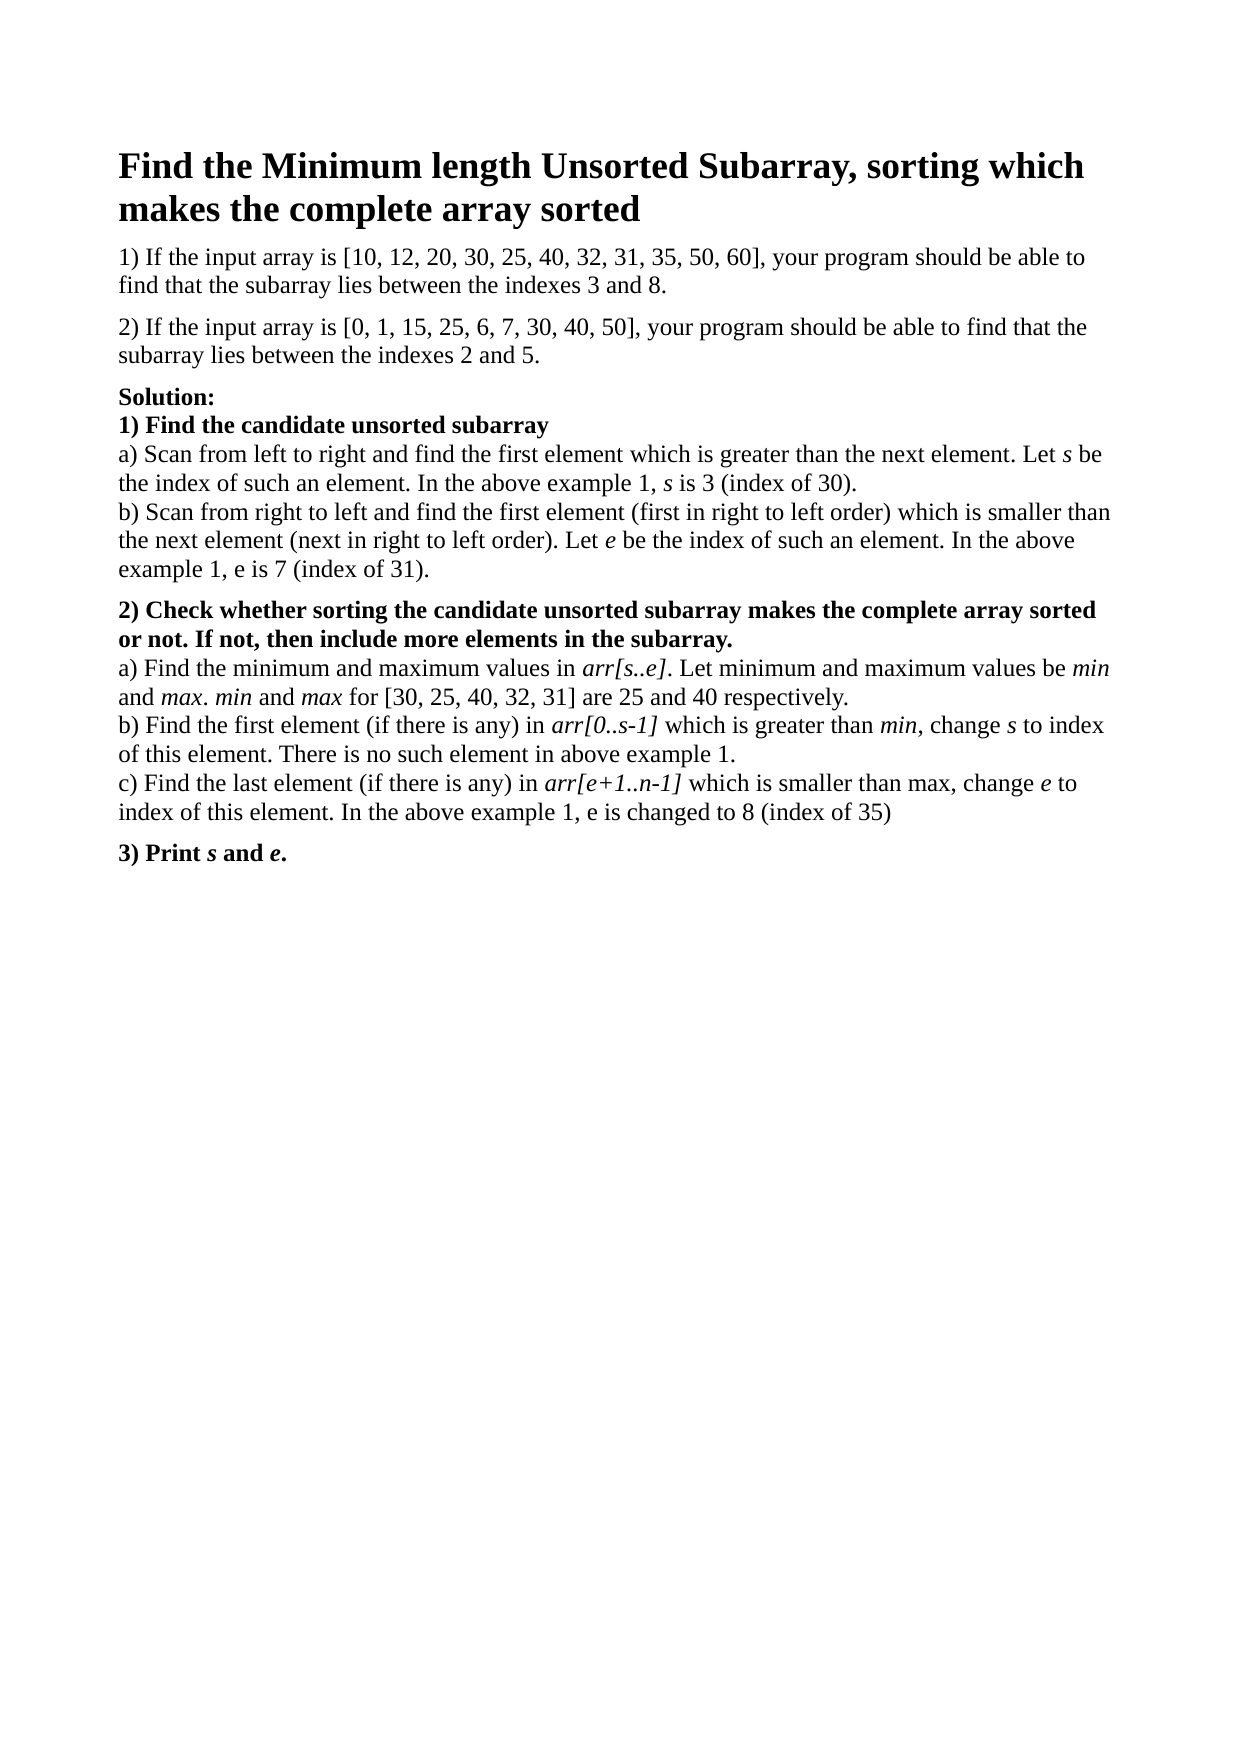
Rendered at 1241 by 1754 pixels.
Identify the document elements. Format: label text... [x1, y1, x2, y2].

text 2) If the input array is [0, 1, 15, 25, 6, 7, 30, 40, 50], your program should be able to find that the subarray lies between the indexes 2 and 5. [118, 312, 1122, 369]
text 3) Print s and e. [118, 838, 1122, 867]
text Solution: 1) Find the candidate unsorted subarray a) Scan from left to right and find the first element which is greater than the next element. Let s be the index of such an element. In the above example 1, s is 3 (index of 30). b) Scan from right to left and find the first element (first in right to left order) which is smaller than the next element (next in right to left order). Let e be the index of such an element. In the above example 1, e is 7 (index of 31). [118, 382, 1122, 583]
subtitle Find the Minimum length Unsorted Subarray, sorting which makes the complete array sorted [118, 143, 1122, 229]
text 2) Check whether sorting the candidate unsorted subarray makes the complete array sorted or not. If not, then include more elements in the subarray. a) Find the minimum and maximum values in arr[s..e]. Let minimum and maximum values be min and max. min and max for [30, 25, 40, 32, 31] are 25 and 40 respectively. b) Find the first element (if there is any) in arr[0..s-1] which is greater than min, change s to index of this element. There is no such element in above example 1. c) Find the last element (if there is any) in arr[e+1..n-1] which is smaller than max, change e to index of this element. In the above example 1, e is changed to 8 (index of 35) [118, 596, 1122, 826]
text 1) If the input array is [10, 12, 20, 30, 25, 40, 32, 31, 35, 50, 60], your program should be able to find that the subarray lies between the indexes 3 and 8. [118, 242, 1122, 299]
